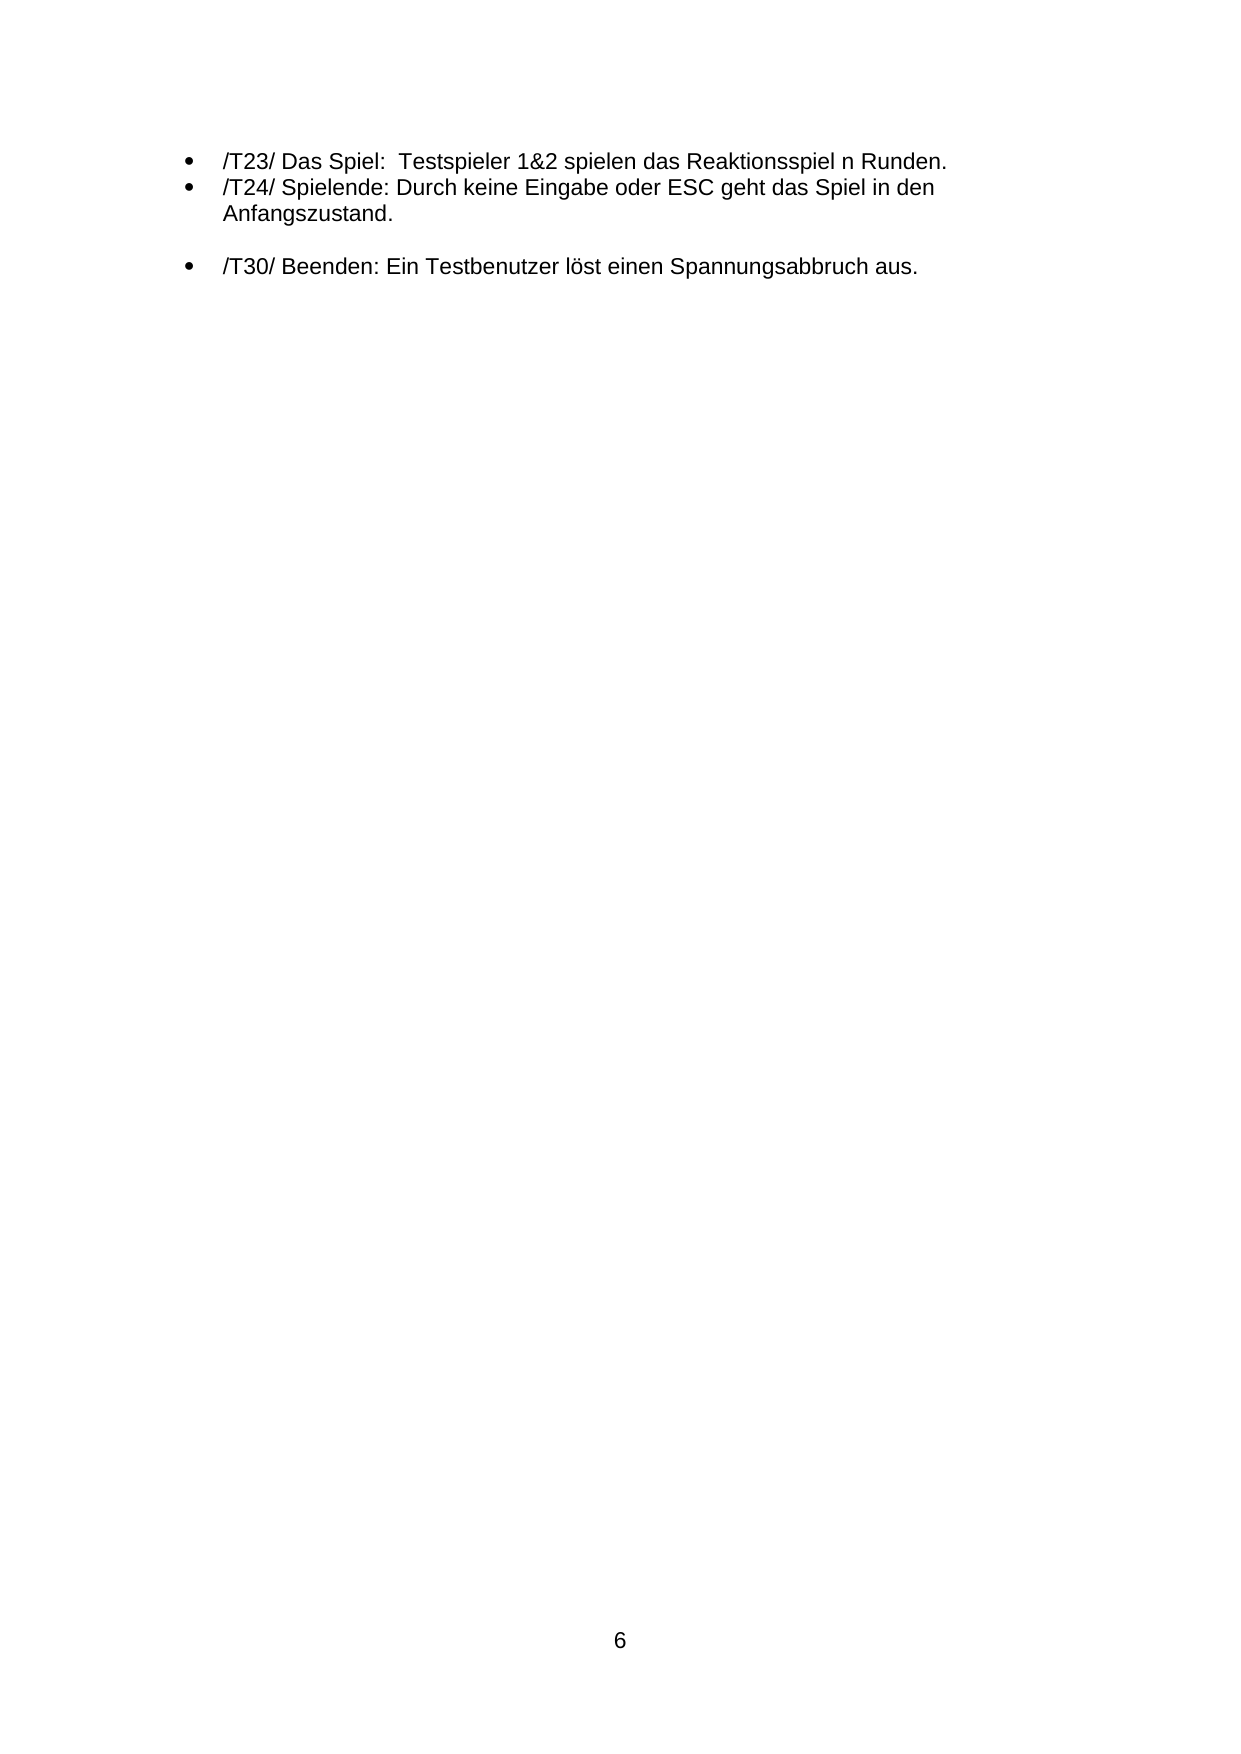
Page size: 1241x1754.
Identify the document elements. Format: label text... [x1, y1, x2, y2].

list /T23/ Das Spiel: Testspieler 1&2 spielen das Reaktionsspiel n Runden. [185, 148, 1093, 174]
list /T30/ Beenden: Ein Testbenutzer löst einen Spannungsabbruch aus. [185, 253, 1093, 279]
list /T24/ Spielende: Durch keine Eingabe oder ESC geht das Spiel in den Anfangszustand. [185, 174, 1093, 227]
